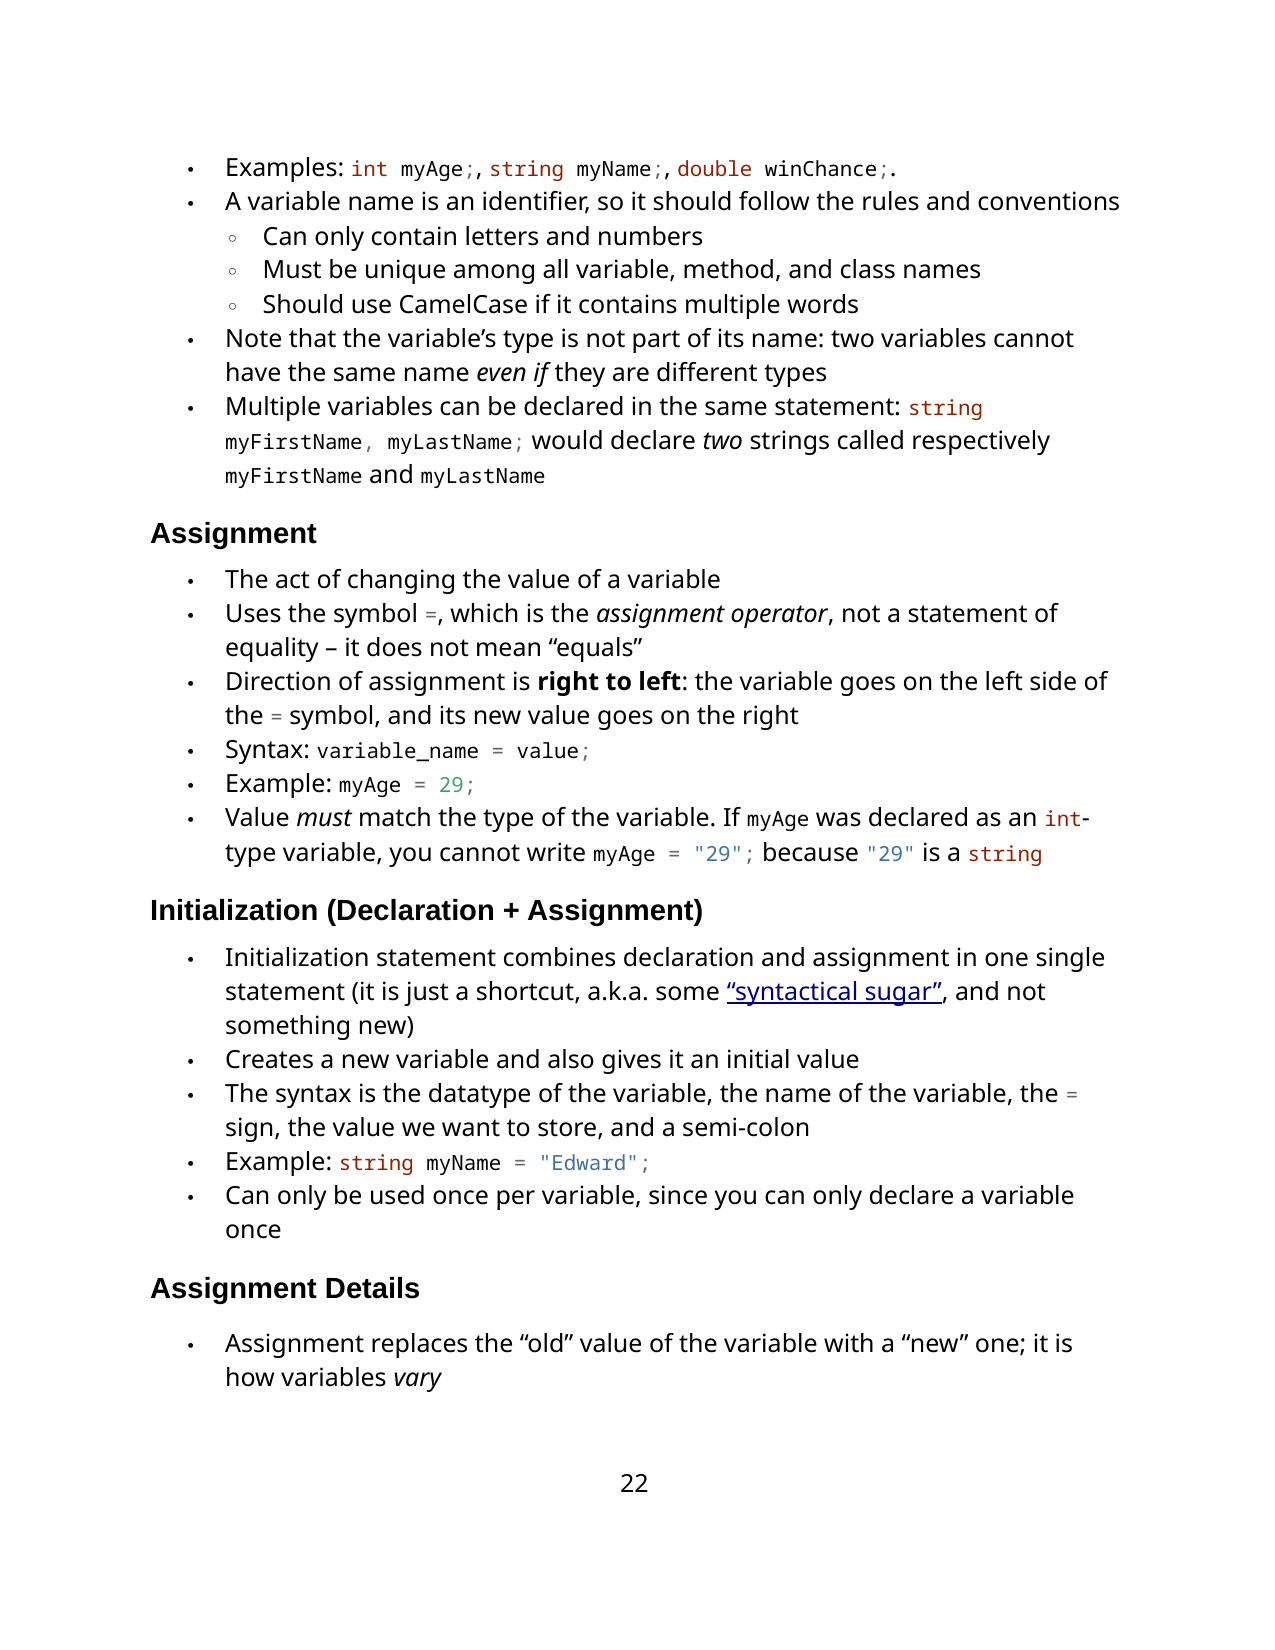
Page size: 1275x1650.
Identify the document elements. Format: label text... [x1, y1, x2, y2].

list Examples: int myAge;, string myName;, double winChance;. [187, 150, 1125, 184]
list A variable name is an identifier, so it should follow the rules and conventions [187, 184, 1125, 218]
list Uses the symbol =, which is the assignment operator, not a statement of equality – it does not mean “equals” [187, 596, 1125, 664]
list Multiple variables can be declared in the same statement: string myFirstName, myLastName; would declare two strings called respectively myFirstName and myLastName [187, 388, 1125, 491]
list The act of changing the value of a variable [187, 562, 1125, 596]
list Can only be used once per variable, since you can only declare a variable once [187, 1178, 1125, 1246]
list Must be unique among all variable, method, and class names [225, 252, 1125, 286]
list Assignment replaces the “old” value of the variable with a “new” one; it is how variables vary [187, 1326, 1125, 1394]
subtitle Assignment Details [150, 1271, 1125, 1304]
list Note that the variable’s type is not part of its name: two variables cannot have the same name even if they are different types [187, 320, 1125, 388]
list The syntax is the datatype of the variable, the name of the variable, the = sign, the value we want to store, and a semi-colon [187, 1076, 1125, 1144]
list Should use CamelCase if it contains multiple words [225, 286, 1125, 320]
subtitle Assignment [150, 516, 1125, 549]
list Example: string myName = "Edward"; [187, 1144, 1125, 1178]
list Example: myAge = 29; [187, 766, 1125, 800]
list Value must match the type of the variable. If myAge was declared as an int-type variable, you cannot write myAge = "29"; because "29" is a string [187, 800, 1125, 868]
list Initialization statement combines declaration and assignment in one single statement (it is just a shortcut, a.k.a. some “syntactical sugar”, and not something new) [187, 939, 1125, 1041]
list Creates a new variable and also gives it an initial value [187, 1041, 1125, 1076]
subtitle Initialization (Declaration + Assignment) [150, 893, 1125, 927]
list Direction of assignment is right to left: the variable goes on the left side of the = symbol, and its new value goes on the right [187, 664, 1125, 732]
list Can only contain letters and numbers [225, 218, 1125, 252]
list Syntax: variable_name = value; [187, 732, 1125, 766]
